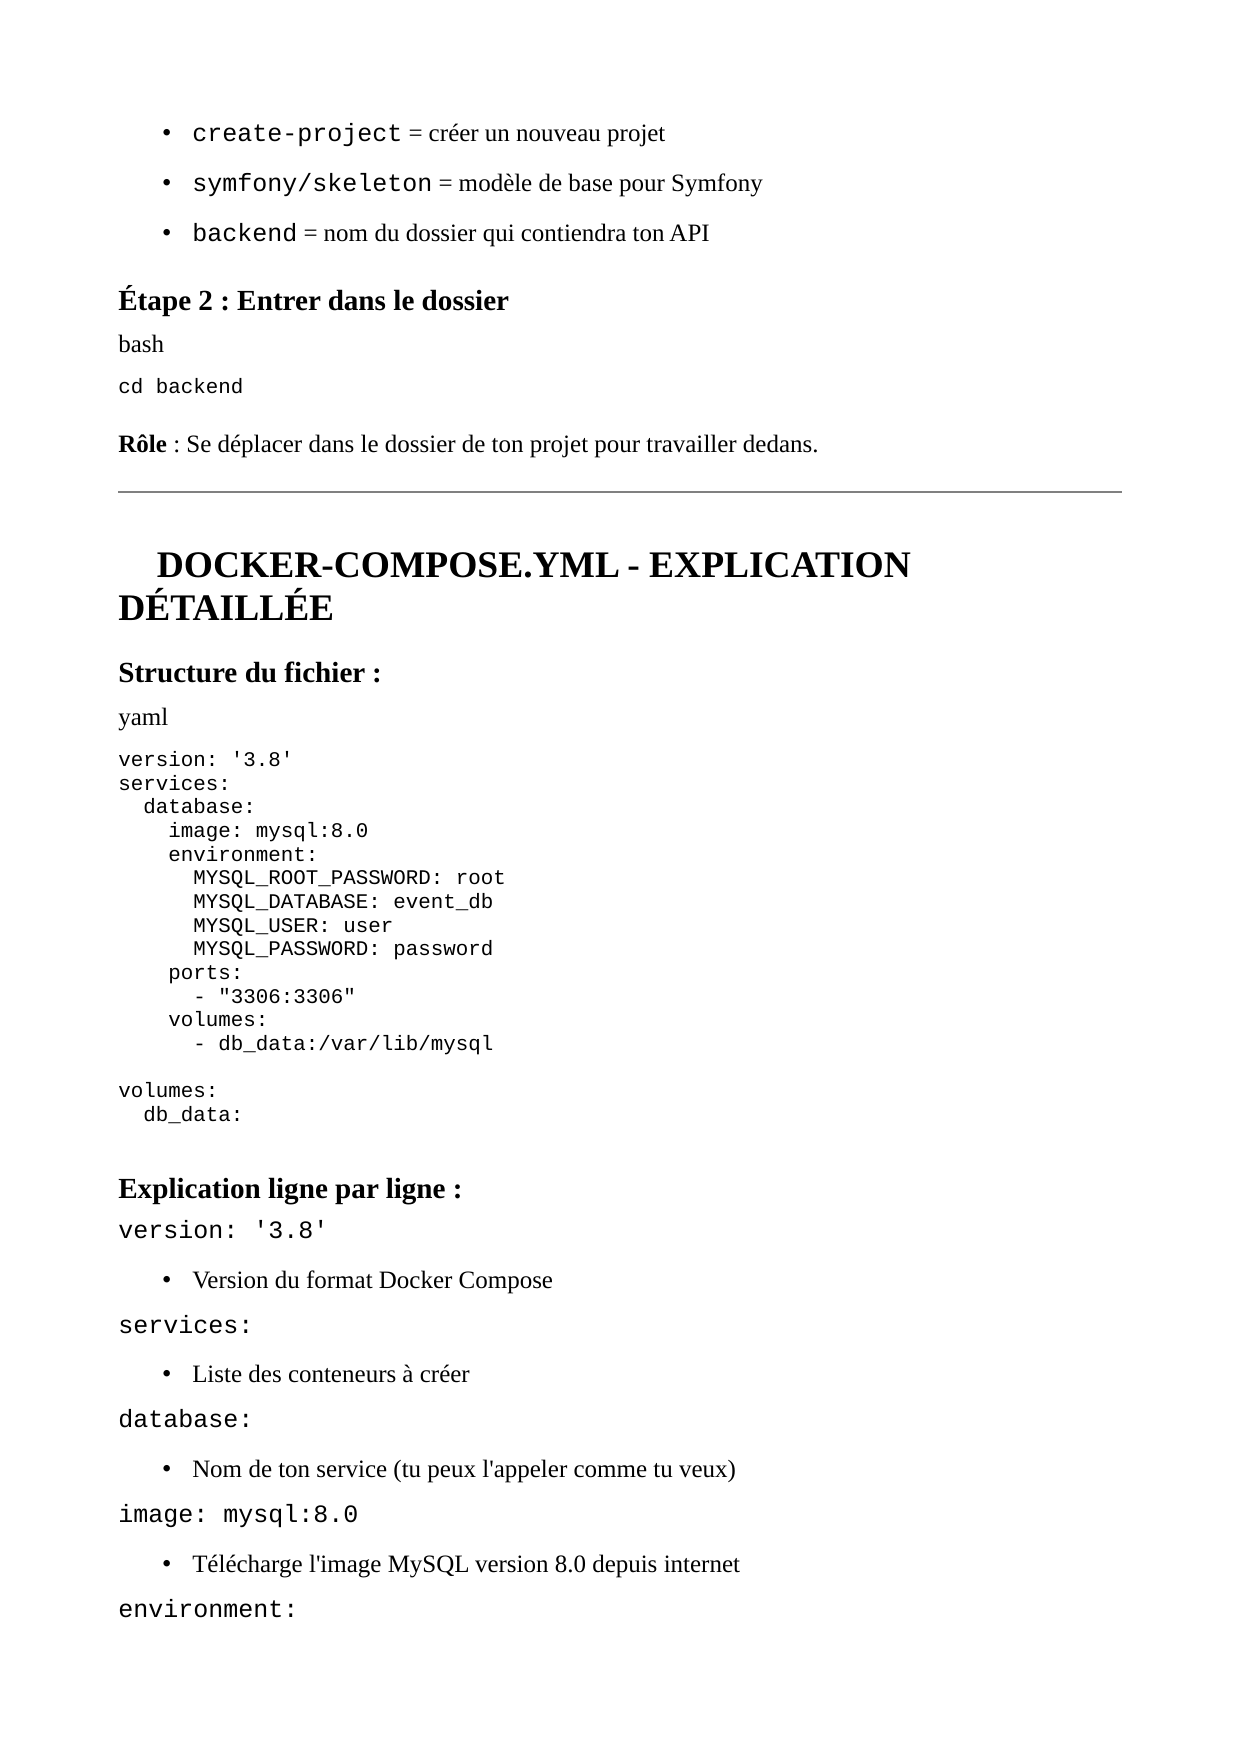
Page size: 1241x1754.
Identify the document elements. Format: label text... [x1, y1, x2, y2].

list create-project = créer un nouveau projet [162, 118, 1122, 149]
list Télécharge l'image MySQL version 8.0 depuis internet [162, 1549, 1122, 1577]
list Liste des conteneurs à créer [162, 1359, 1122, 1388]
text version: '3.8' [118, 1218, 1122, 1246]
list Version du format Docker Compose [162, 1265, 1122, 1293]
text services: [118, 773, 1122, 796]
text cd backend [118, 376, 1122, 400]
text MYSQL_PASSWORD: password [118, 938, 1122, 962]
text - "3306:3306" [118, 986, 1122, 1009]
text - db_data:/var/lib/mysql [118, 1033, 1122, 1057]
list symfony/skeleton = modèle de base pour Symfony [162, 168, 1122, 199]
text MYSQL_DATABASE: event_db [118, 891, 1122, 915]
text bash [118, 329, 1122, 357]
text environment: [118, 844, 1122, 867]
text yaml [118, 702, 1122, 730]
list Nom de ton service (tu peux l'appeler comme tu veux) [162, 1454, 1122, 1483]
text Rôle : Se déplacer dans le dossier de ton projet pour travailler dedans. [118, 429, 1122, 458]
text services: [118, 1312, 1122, 1341]
subtitle 🐳 DOCKER-COMPOSE.YML - EXPLICATION DÉTAILLÉE [118, 542, 1122, 628]
subtitle Étape 2 : Entrer dans le dossier [118, 283, 1122, 316]
list backend = nom du dossier qui contiendra ton API [162, 218, 1122, 249]
text MYSQL_ROOT_PASSWORD: root [118, 867, 1122, 891]
text database: [118, 796, 1122, 820]
text MYSQL_USER: user [118, 915, 1122, 938]
text image: mysql:8.0 [118, 1502, 1122, 1530]
subtitle Explication ligne par ligne : [118, 1172, 1122, 1205]
text version: '3.8' [118, 749, 1122, 773]
text volumes: [118, 1009, 1122, 1033]
text environment: [118, 1596, 1122, 1625]
text database: [118, 1407, 1122, 1435]
text image: mysql:8.0 [118, 820, 1122, 844]
text ports: [118, 962, 1122, 986]
text volumes: [118, 1080, 1122, 1104]
subtitle Structure du fichier : [118, 656, 1122, 689]
text db_data: [118, 1104, 1122, 1127]
